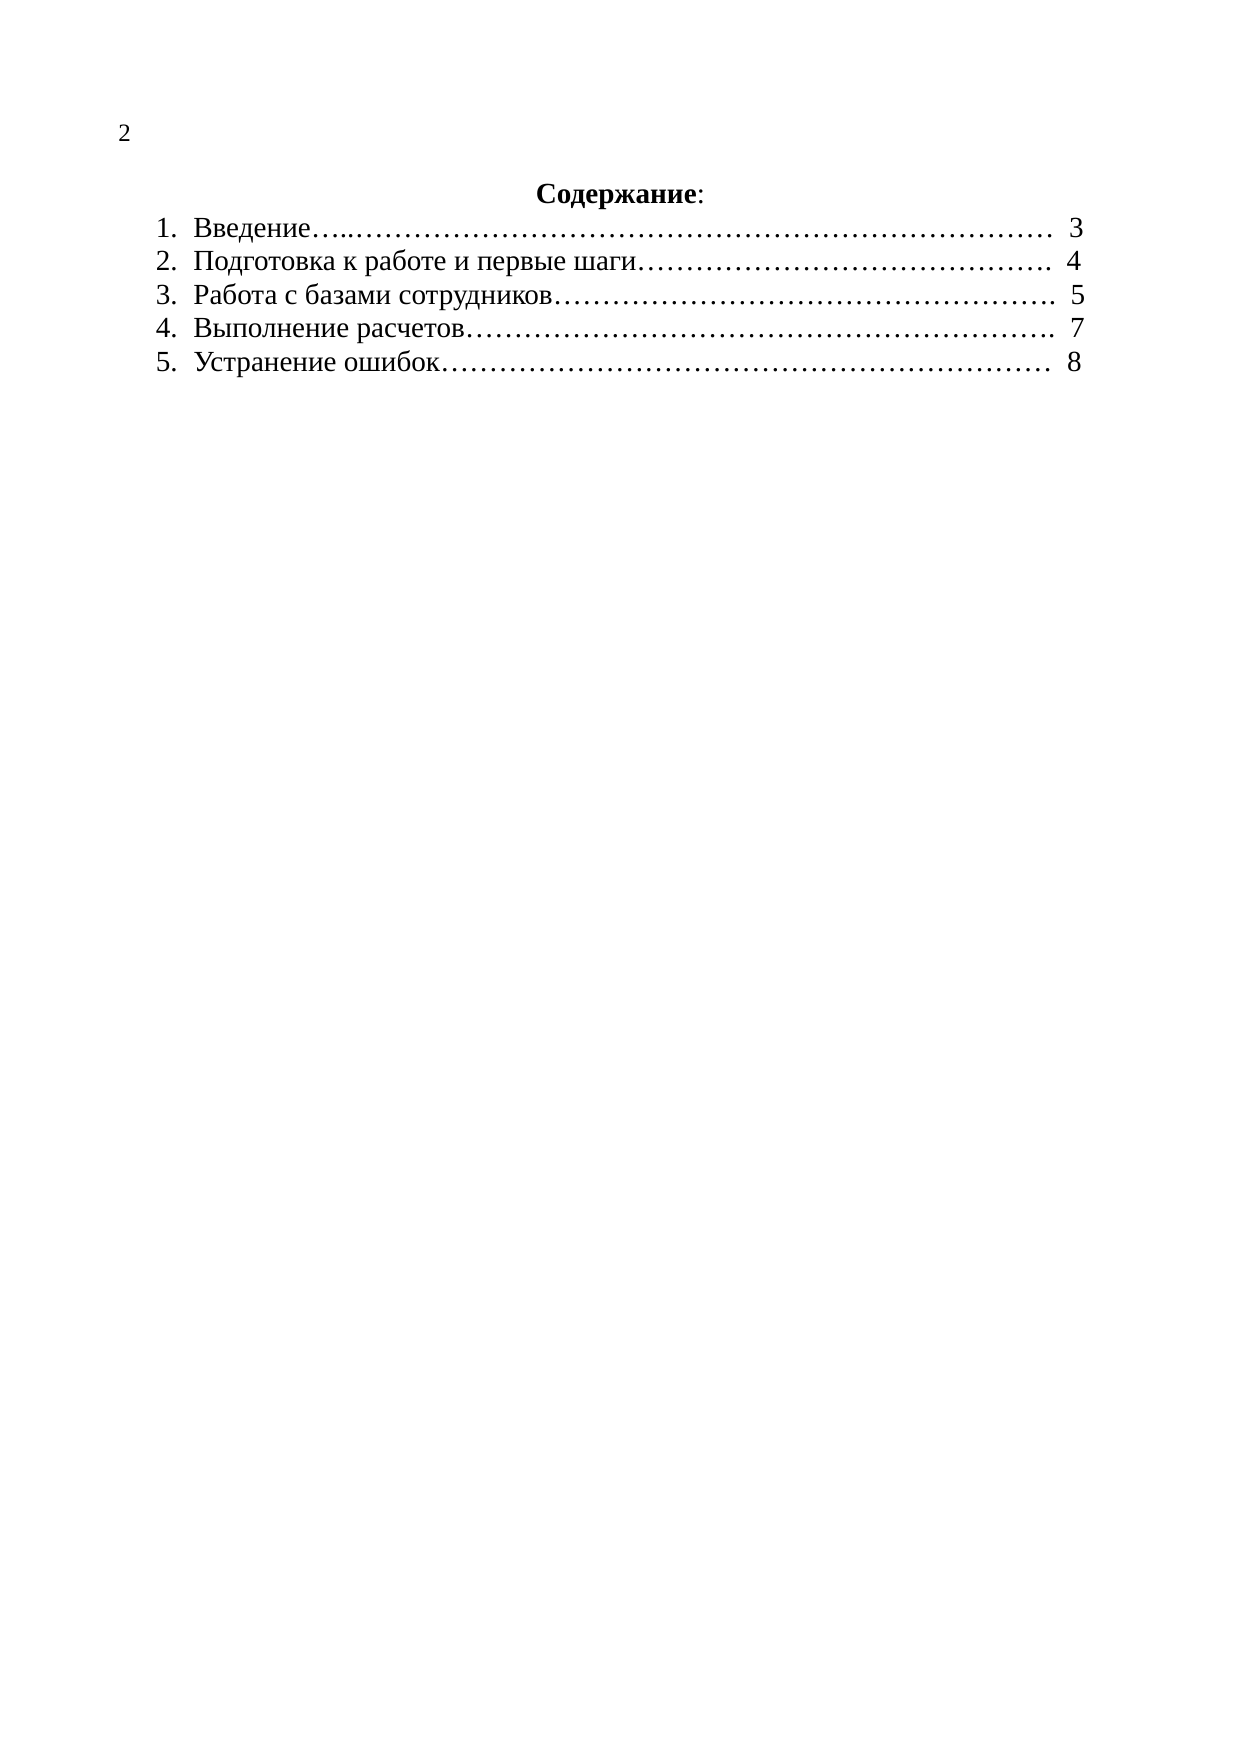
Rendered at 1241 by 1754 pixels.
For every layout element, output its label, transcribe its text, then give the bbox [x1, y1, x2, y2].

list Выполнение расчетов……………………………………………………. 7 [156, 311, 1122, 344]
list Подготовка к работе и первые шаги……………………………………. 4 [156, 243, 1122, 277]
list Введение…..……………………………………………………………… 3 [156, 210, 1122, 243]
text Содержание: [118, 176, 1122, 210]
list Работа с базами сотрудников……………………………………………. 5 [156, 277, 1122, 311]
list Устранение ошибок……………………………………………………… 8 [156, 344, 1122, 378]
